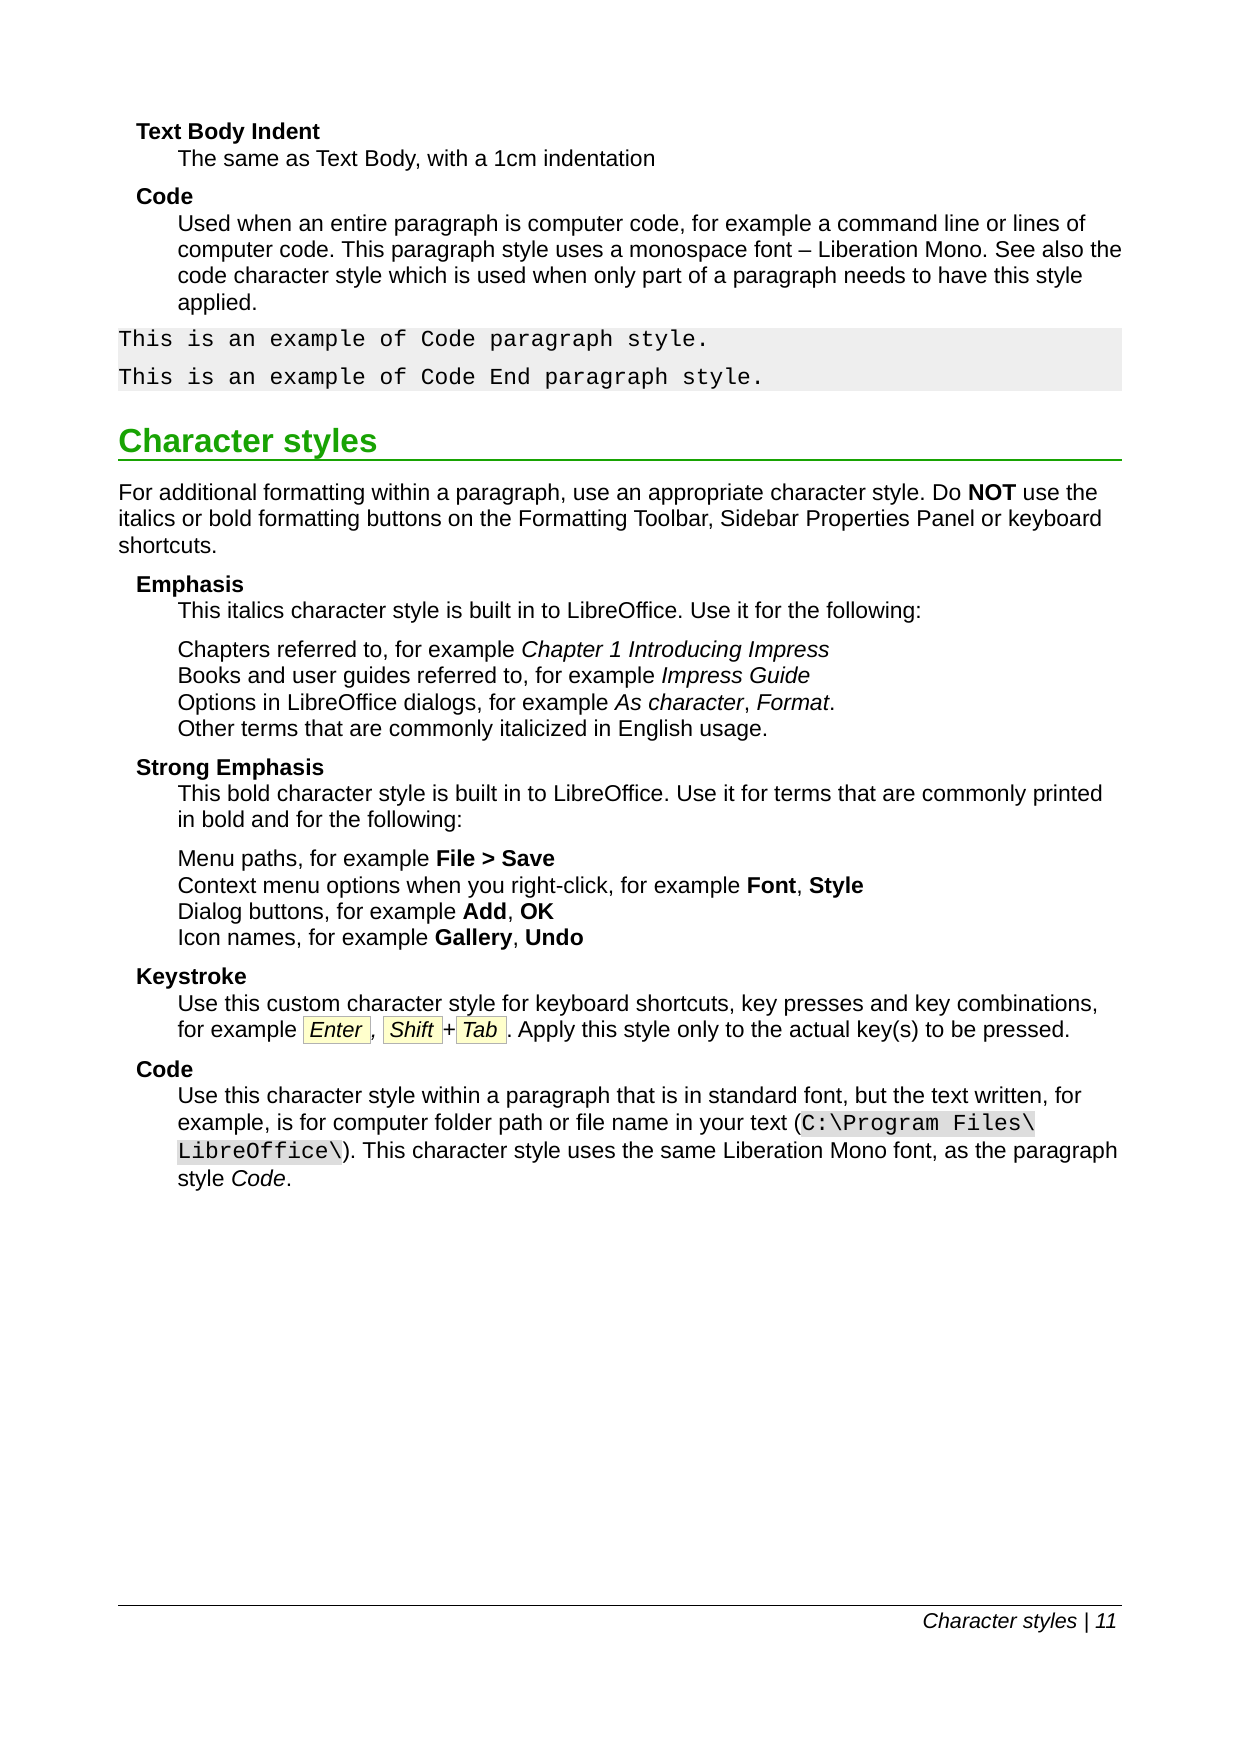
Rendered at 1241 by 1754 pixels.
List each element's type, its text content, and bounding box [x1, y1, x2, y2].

subtitle Character styles [118, 421, 1122, 459]
text Use this custom character style for keyboard shortcuts, key presses and key combinations, for example Enter, Shift+Tab. Apply this style only to the actual key(s) to be pressed. [177, 989, 1122, 1043]
text This is an example of Code End paragraph style. [118, 365, 1122, 391]
text This italics character style is built in to LibreOffice. Use it for the following: [177, 597, 1122, 623]
text Strong Emphasis [136, 754, 1122, 780]
text Emphasis [136, 571, 1122, 597]
text Code [136, 1056, 1122, 1082]
text Text Body Indent [136, 118, 1122, 144]
text Menu paths, for example File > Save Context menu options when you right-click, for example Font, Style Dialog buttons, for example Add, OK Icon names, for example Gallery, Undo [177, 845, 1122, 951]
text This is an example of Code paragraph style. [118, 328, 1122, 353]
text Used when an entire paragraph is computer code, for example a command line or lines of computer code. This paragraph style uses a monospace font – Liberation Mono. See also the code character style which is used when only part of a paragraph needs to have this style applied. [177, 210, 1122, 315]
text Code [136, 183, 1122, 210]
text For additional formatting within a paragraph, use an appropriate character style. Do NOT use the italics or bold formatting buttons on the Formatting Toolbar, Sidebar Properties Panel or keyboard shortcuts. [118, 479, 1122, 558]
text Keystroke [136, 963, 1122, 989]
text This bold character style is built in to LibreOffice. Use it for terms that are commonly printed in bold and for the following: [177, 780, 1122, 833]
text Use this character style within a paragraph that is in standard font, but the text written, for example, is for computer folder path or file name in your text (C:\Program Files\LibreOffice\). This character style uses the same Liberation Mono font, as the paragraph style Code. [177, 1082, 1122, 1192]
text The same as Text Body, with a 1cm indentation [177, 144, 1122, 171]
text Chapters referred to, for example Chapter 1 Introducing Impress Books and user guides referred to, for example Impress Guide Options in LibreOffice dialogs, for example As character, Format. Other terms that are commonly italicized in English usage. [177, 636, 1122, 741]
